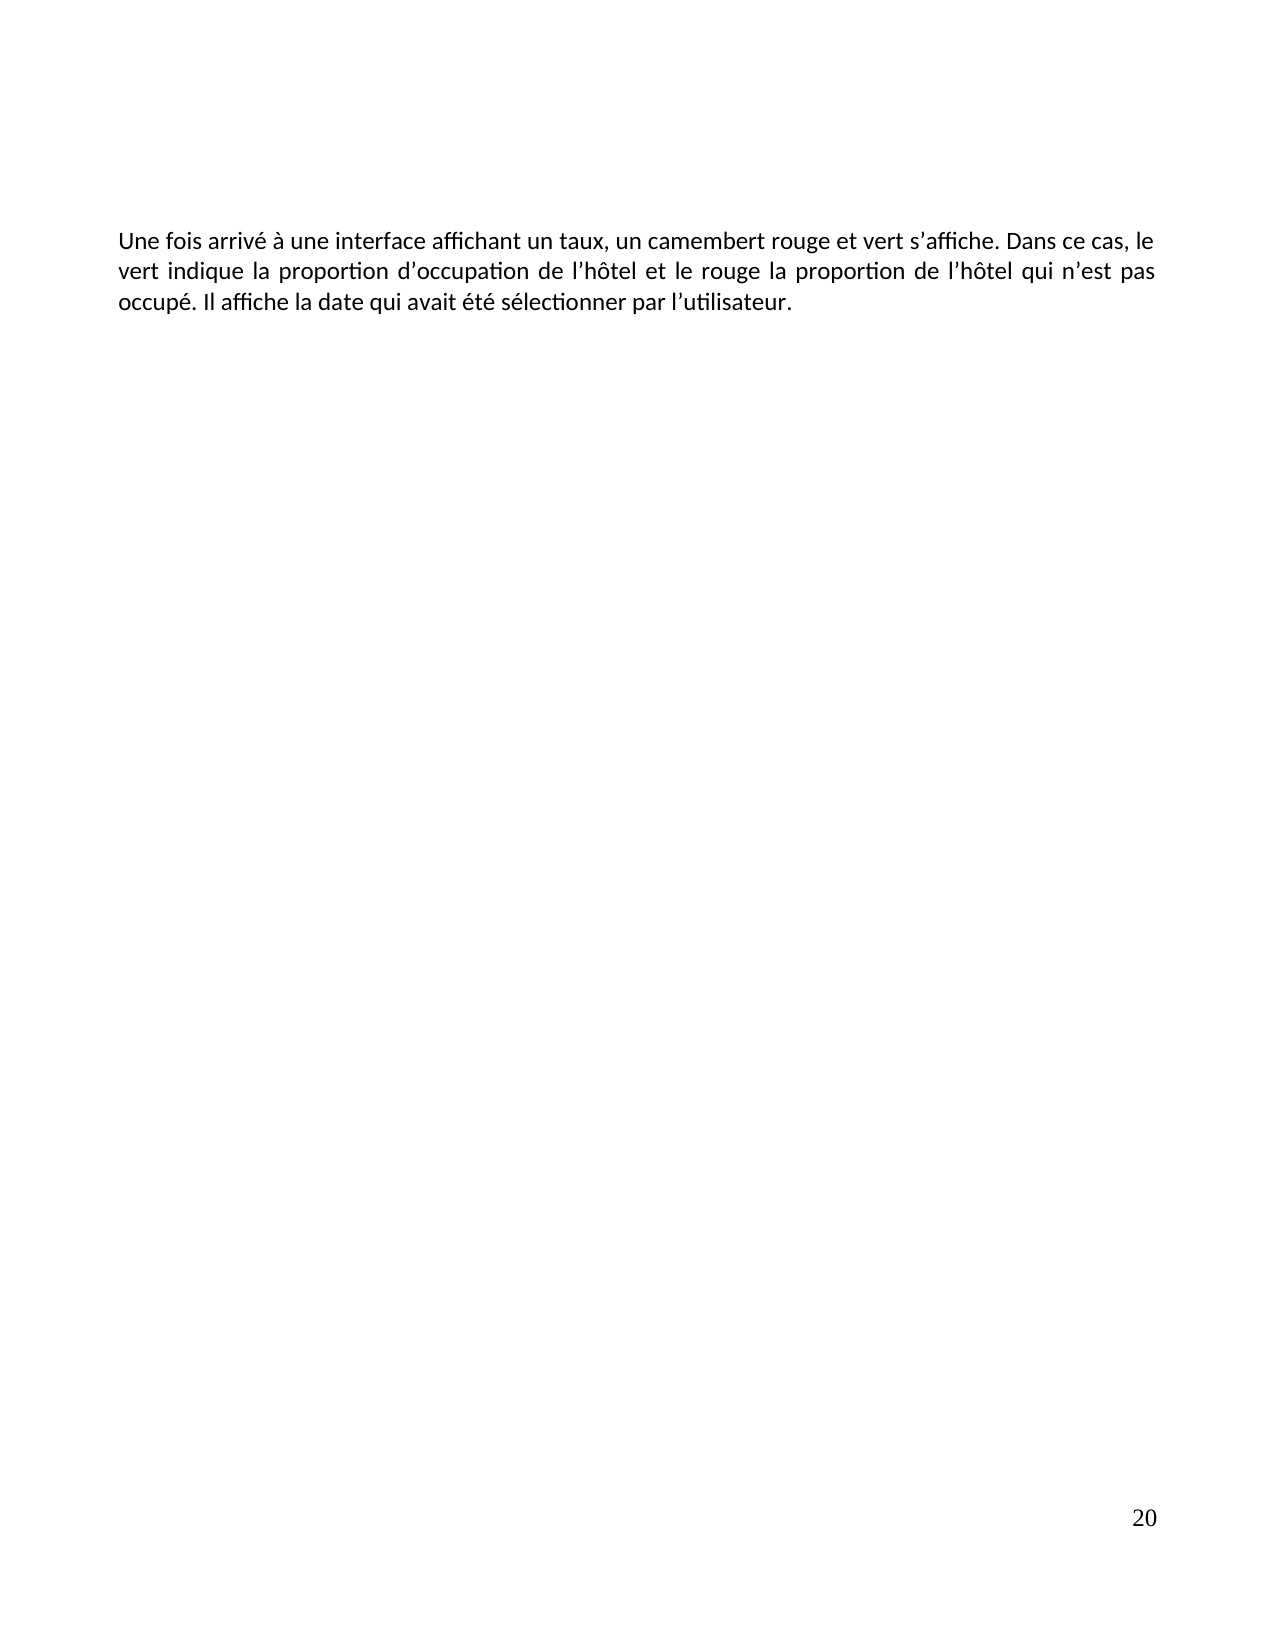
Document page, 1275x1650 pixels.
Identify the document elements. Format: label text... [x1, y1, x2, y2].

text Une fois arrivé à une interface affichant un taux, un camembert rouge et vert s’affiche. Dans ce cas, le vert indique la proportion d’occupation de l’hôtel et le rouge la proportion de l’hôtel qui n’est pas occupé. Il affiche la date qui avait été sélectionner par l’utilisateur. [118, 225, 1157, 317]
